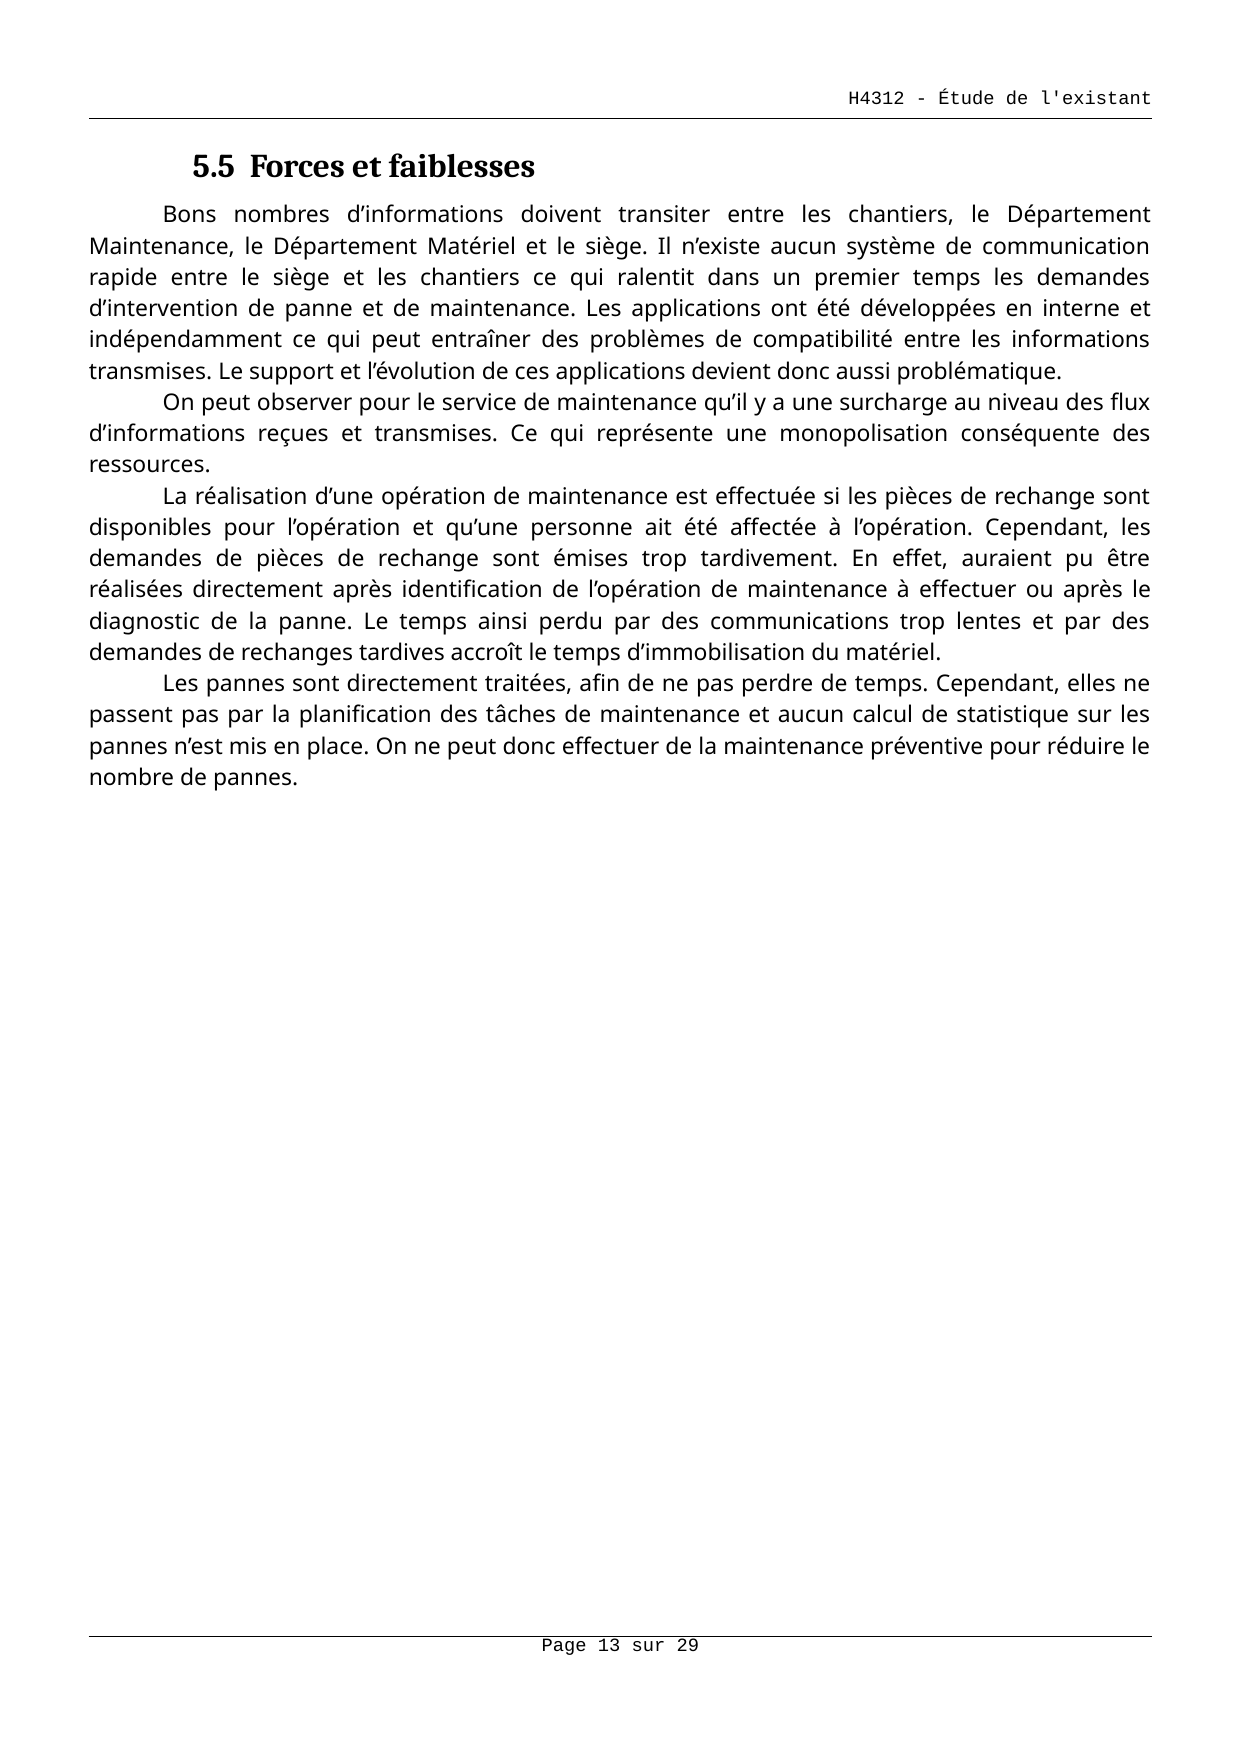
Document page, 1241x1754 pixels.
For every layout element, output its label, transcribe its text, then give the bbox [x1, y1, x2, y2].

text Bons nombres d’informations doivent transiter entre les chantiers, le Département Maintenance, le Département Matériel et le siège. Il n’existe aucun système de communication rapide entre le siège et les chantiers ce qui ralentit dans un premier temps les demandes d’intervention de panne et de maintenance. Les applications ont été développées en interne et indépendamment ce qui peut entraîner des problèmes de compatibilité entre les informations transmises. Le support et l’évolution de ces applications devient donc aussi problématique. [88, 198, 1152, 386]
text Les pannes sont directement traitées, afin de ne pas perdre de temps. Cependant, elles ne passent pas par la planification des tâches de maintenance et aucun calcul de statistique sur les pannes n’est mis en place. On ne peut donc effectuer de la maintenance préventive pour réduire le nombre de pannes. [88, 667, 1152, 792]
subtitle Forces et faiblesses [133, 147, 1152, 186]
text On peut observer pour le service de maintenance qu’il y a une surcharge au niveau des flux d’informations reçues et transmises. Ce qui représente une monopolisation conséquente des ressources. [88, 386, 1152, 479]
text La réalisation d’une opération de maintenance est effectuée si les pièces de rechange sont disponibles pour l’opération et qu’une personne ait été affectée à l’opération. Cependant, les demandes de pièces de rechange sont émises trop tardivement. En effet, auraient pu être réalisées directement après identification de l’opération de maintenance à effectuer ou après le diagnostic de la panne. Le temps ainsi perdu par des communications trop lentes et par des demandes de rechanges tardives accroît le temps d’immobilisation du matériel. [88, 479, 1152, 667]
